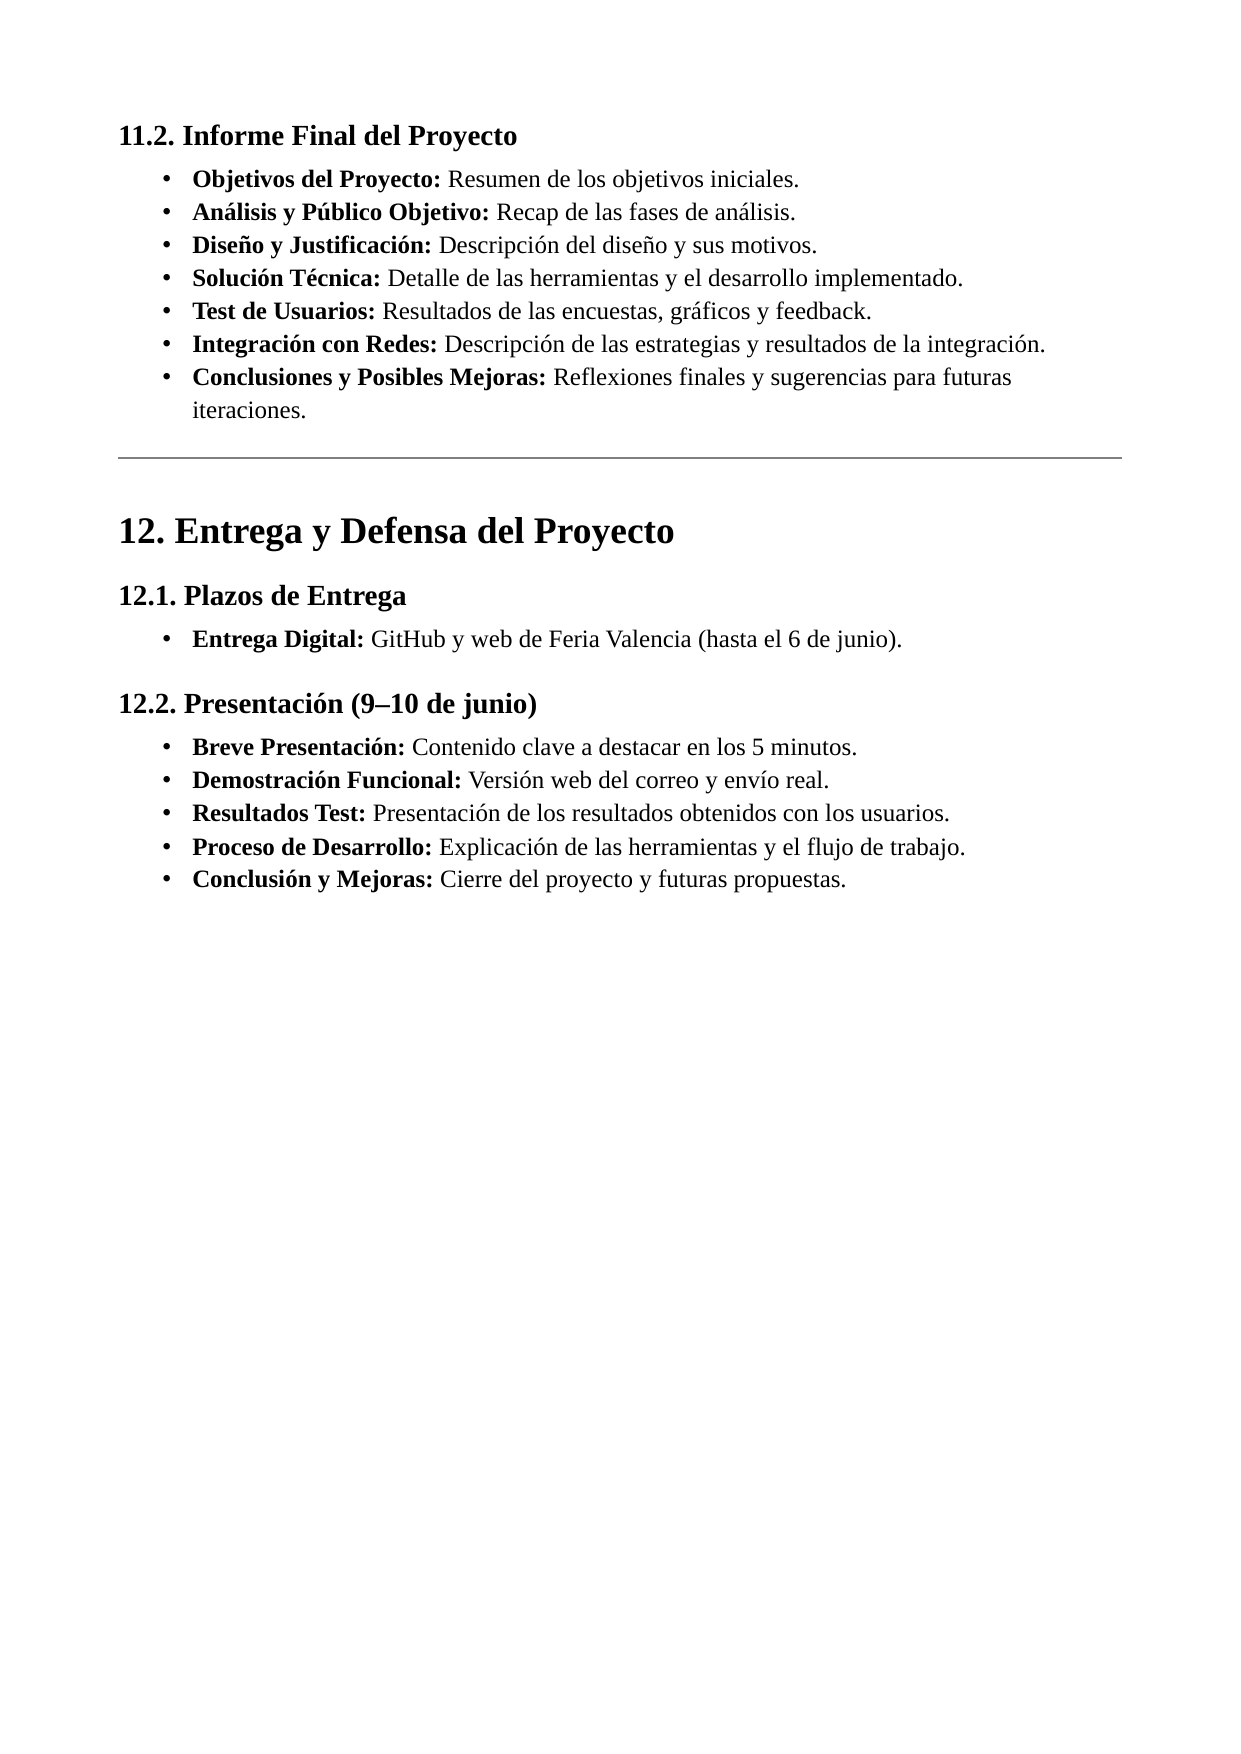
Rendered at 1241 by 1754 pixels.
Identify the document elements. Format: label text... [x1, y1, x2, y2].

list Análisis y Público Objetivo: Recap de las fases de análisis. [162, 197, 1122, 226]
list Integración con Redes: Descripción de las estrategias y resultados de la integración. [162, 329, 1122, 358]
list Resultados Test: Presentación de los resultados obtenidos con los usuarios. [162, 798, 1122, 827]
list Diseño y Justificación: Descripción del diseño y sus motivos. [162, 230, 1122, 259]
list Conclusión y Mejoras: Cierre del proyecto y futuras propuestas. [162, 864, 1122, 893]
subtitle 12. Entrega y Defensa del Proyecto [118, 508, 1122, 551]
list Demostración Funcional: Versión web del correo y envío real. [162, 766, 1122, 794]
list Breve Presentación: Contenido clave a destacar en los 5 minutos. [162, 732, 1122, 761]
subtitle 12.2. Presentación (9–10 de junio) [118, 686, 1122, 720]
subtitle 11.2. Informe Final del Proyecto [118, 118, 1122, 152]
list Solución Técnica: Detalle de las herramientas y el desarrollo implementado. [162, 263, 1122, 292]
list Entrega Digital: GitHub y web de Feria Valencia (hasta el 6 de junio). [162, 624, 1122, 653]
list Proceso de Desarrollo: Explicación de las herramientas y el flujo de trabajo. [162, 832, 1122, 860]
subtitle 12.1. Plazos de Entrega [118, 578, 1122, 612]
list Objetivos del Proyecto: Resumen de los objetivos iniciales. [162, 164, 1122, 193]
list Conclusiones y Posibles Mejoras: Reflexiones finales y sugerencias para futuras iteraciones. [162, 362, 1122, 424]
list Test de Usuarios: Resultados de las encuestas, gráficos y feedback. [162, 296, 1122, 325]
